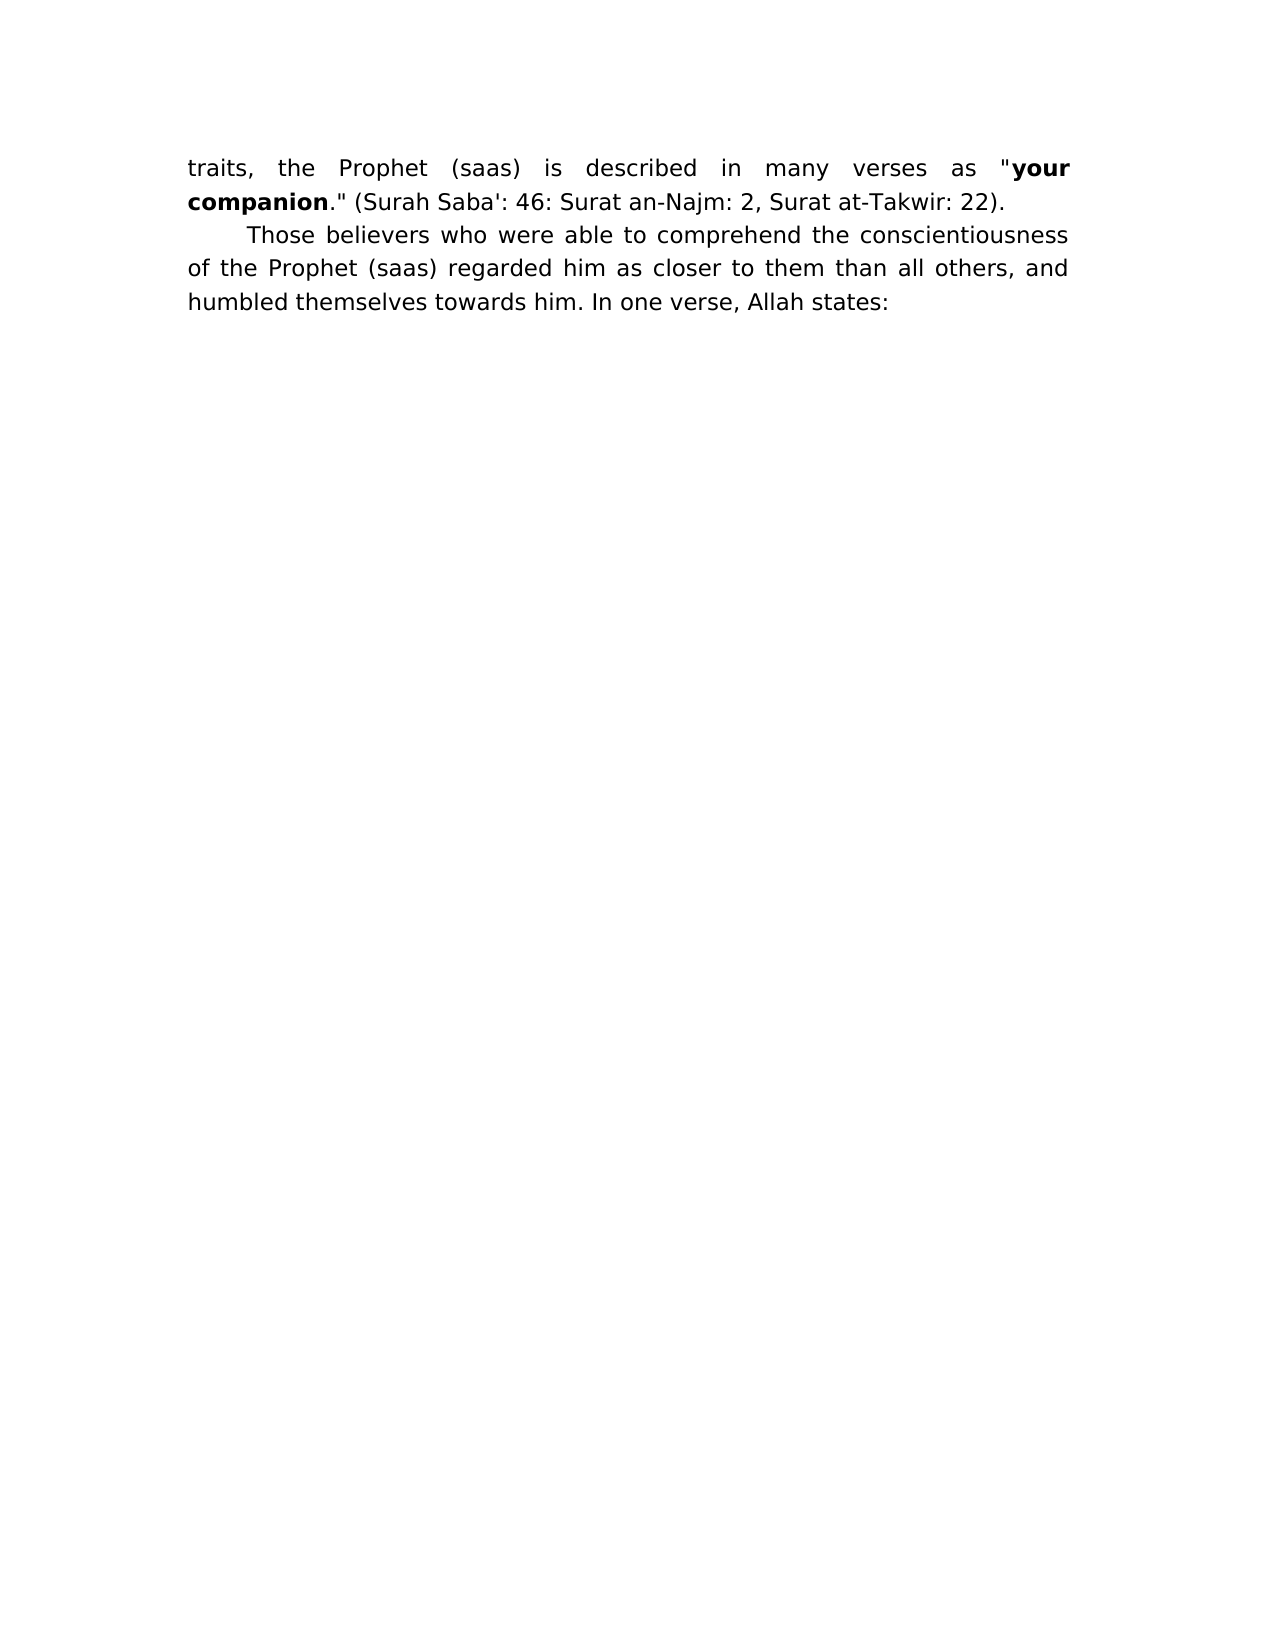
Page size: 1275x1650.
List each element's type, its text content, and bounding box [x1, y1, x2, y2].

text traits, the Prophet (saas) is described in many verses as "your companion." (Surah Saba': 46: Surat an-Najm: 2, Surat at-Takwir: 22). [187, 150, 1070, 217]
text Those believers who were able to comprehend the conscientiousness of the Prophet (saas) regarded him as closer to them than all others, and humbled themselves towards him. In one verse, Allah states: [187, 217, 1070, 317]
